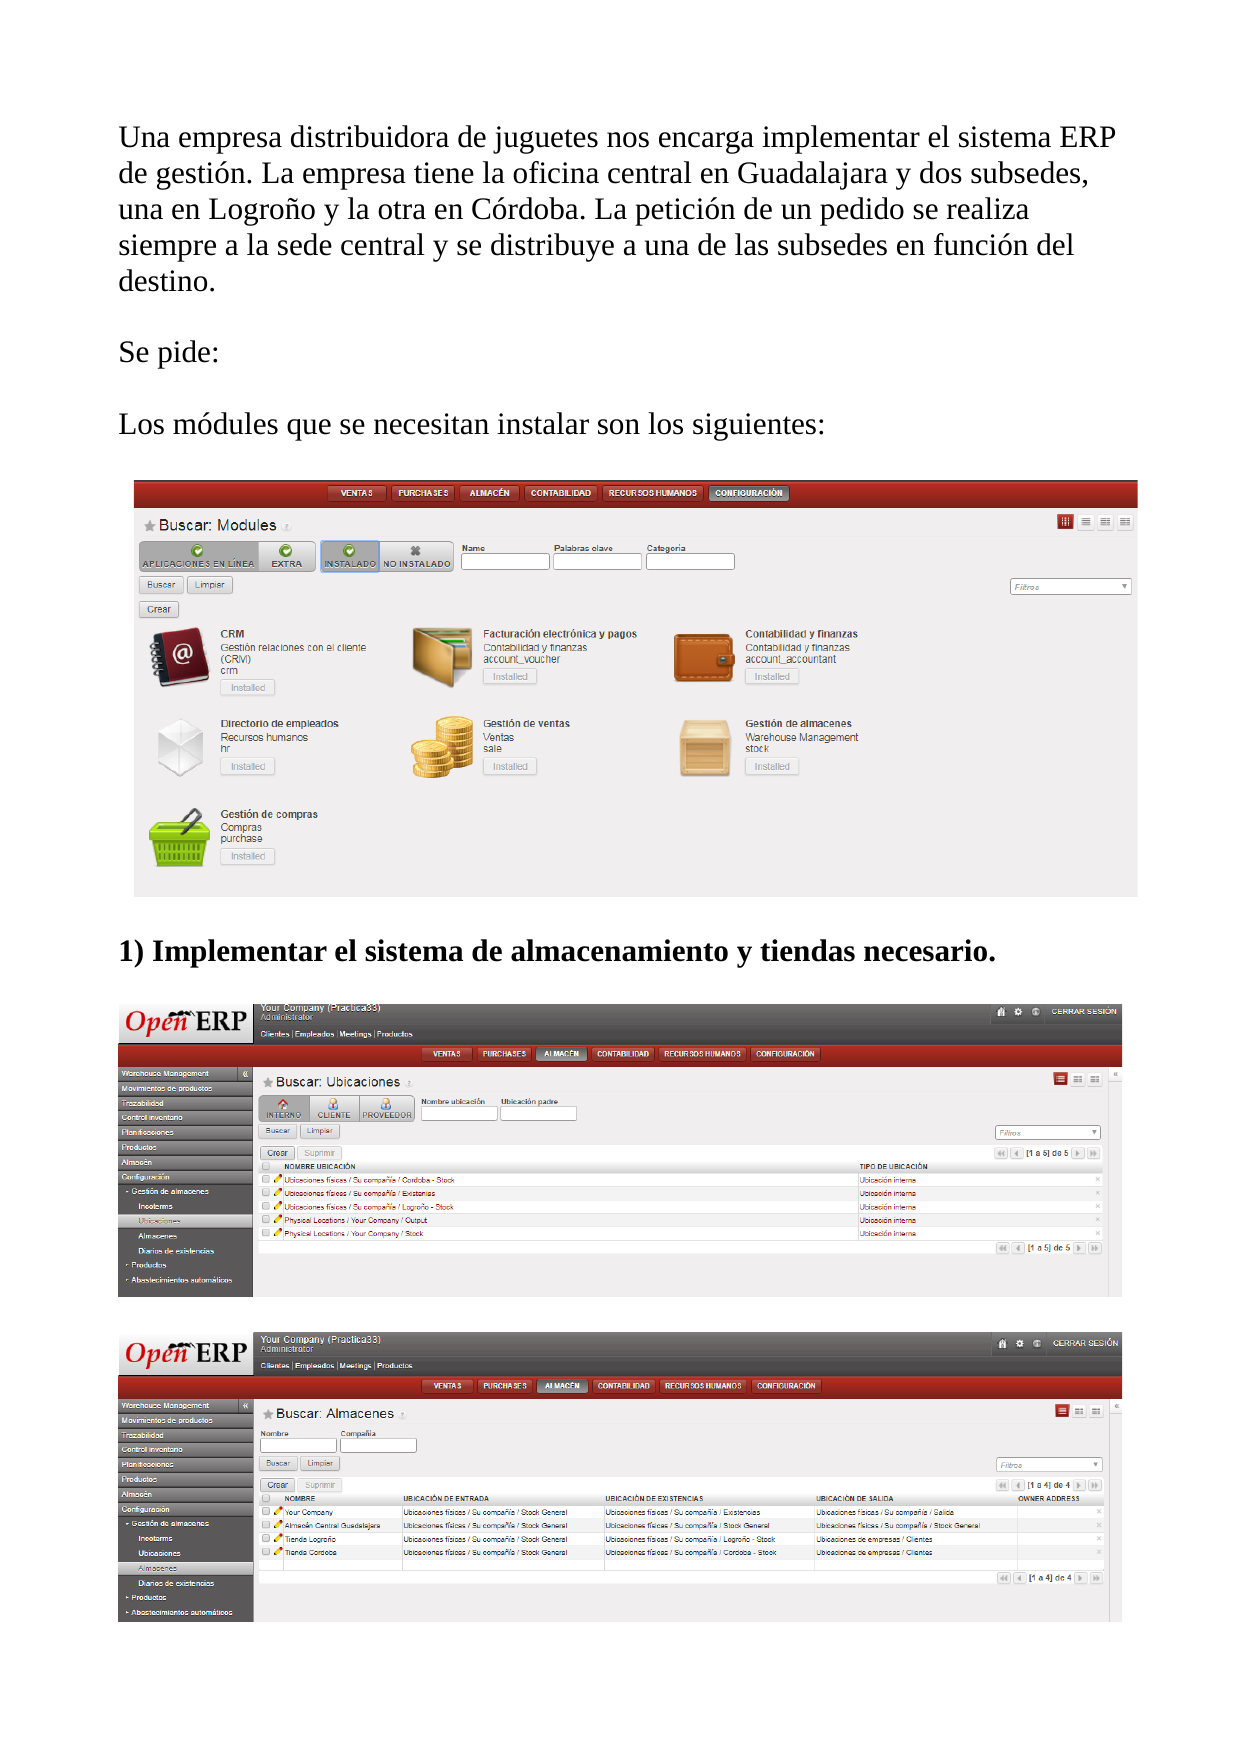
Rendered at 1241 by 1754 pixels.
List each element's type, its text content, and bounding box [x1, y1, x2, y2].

picture [118, 1004, 1123, 1297]
text Una empresa distribuidora de juguetes nos encarga implementar el sistema ERP de gestión. La empresa tiene la oficina central en Guadalajara y dos subsedes, una en Logroño y la otra en Córdoba. La petición de un pedido se realiza siempre a la sede central y se distribuye a una de las subsedes en función del destino. [118, 118, 1122, 298]
text 1) Implementar el sistema de almacenamiento y tiendas necesario. [118, 933, 1122, 969]
picture [133, 480, 1138, 897]
picture [118, 1332, 1123, 1622]
text Se pide: [118, 334, 1122, 370]
text Los módules que se necesitan instalar son los siguientes: [118, 406, 1122, 442]
